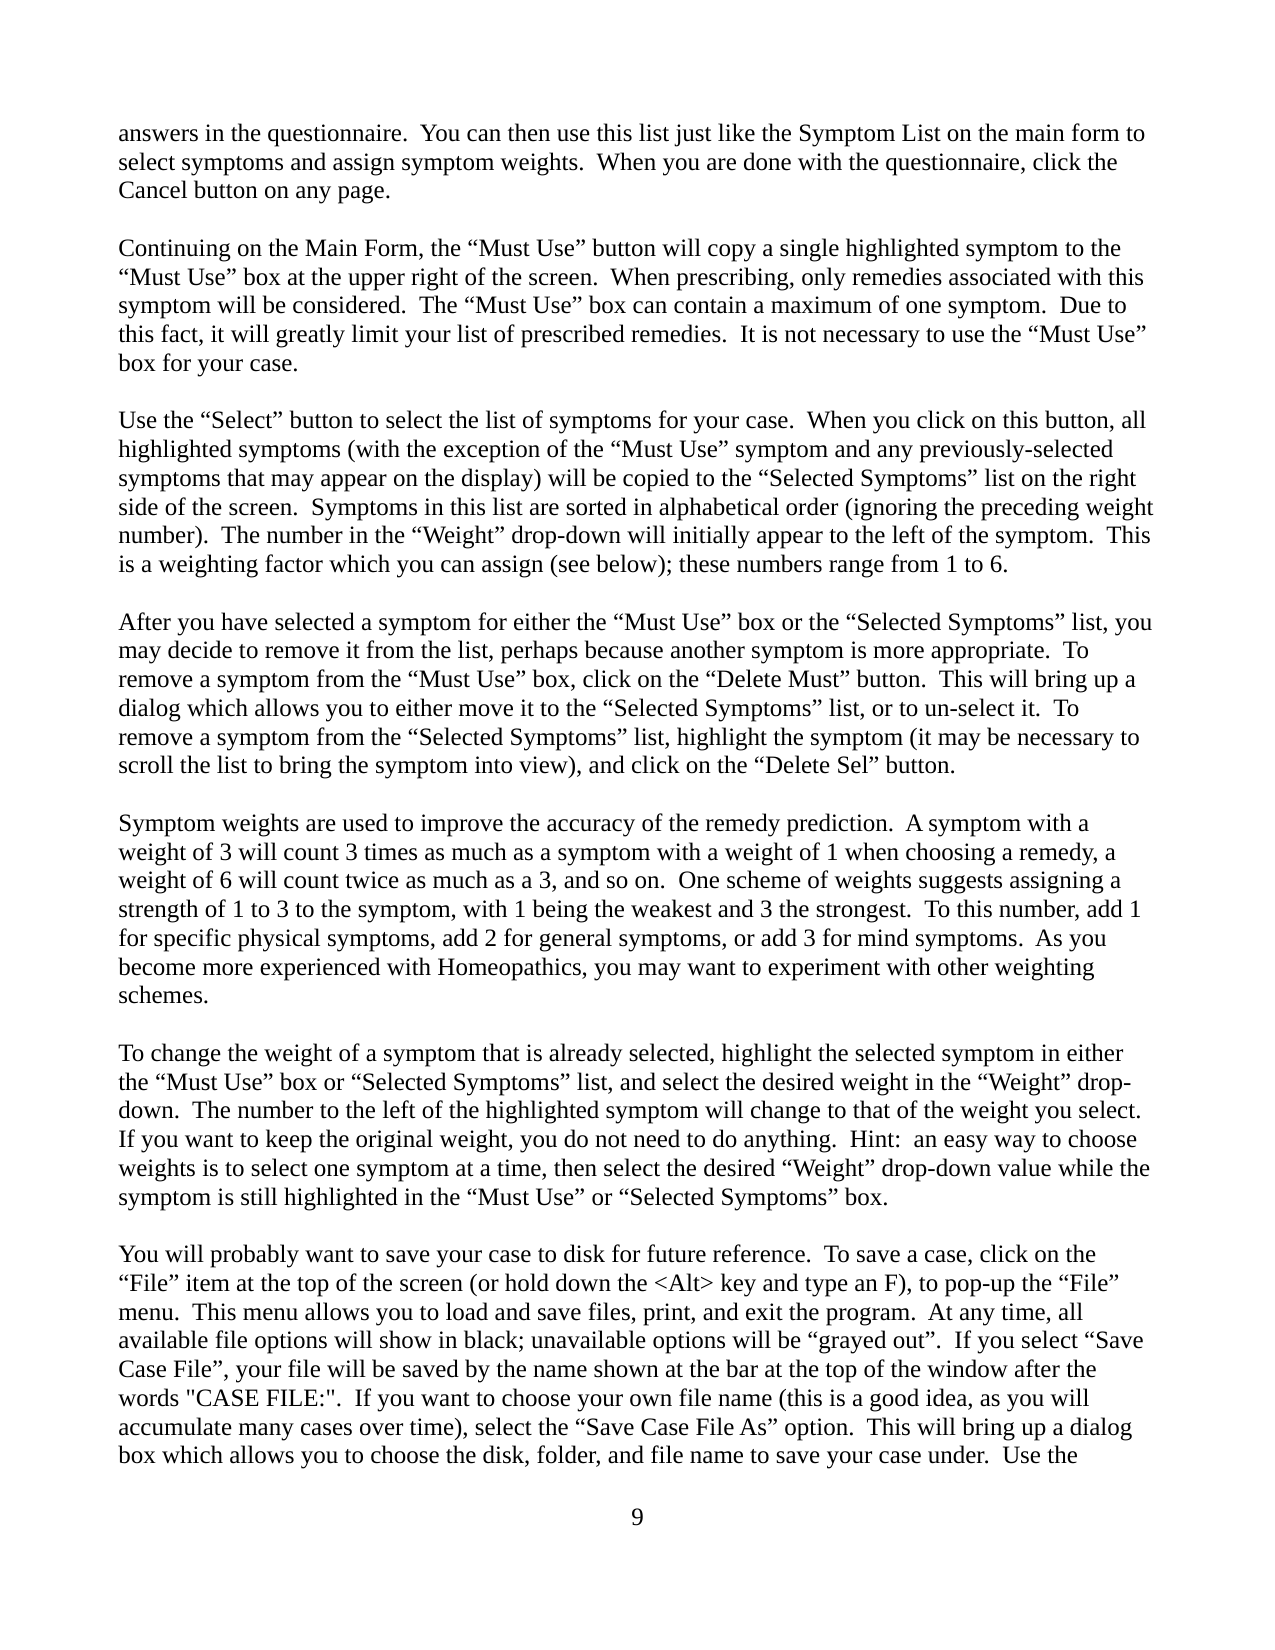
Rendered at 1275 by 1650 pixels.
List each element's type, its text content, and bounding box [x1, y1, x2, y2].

text Continuing on the Main Form, the “Must Use” button will copy a single highlighted symptom to the “Must Use” box at the upper right of the screen. When prescribing, only remedies associated with this symptom will be considered. The “Must Use” box can contain a maximum of one symptom. Due to this fact, it will greatly limit your list of prescribed remedies. It is not necessary to use the “Must Use” box for your case. [118, 233, 1157, 377]
text You will probably want to save your case to disk for future reference. To save a case, click on the “File” item at the top of the screen (or hold down the <Alt> key and type an F), to pop-up the “File” menu. This menu allows you to load and save files, print, and exit the program. At any time, all available file options will show in black; unavailable options will be “grayed out”. If you select “Save Case File”, your file will be saved by the name shown at the bar at the top of the window after the words "CASE FILE:". If you want to choose your own file name (this is a good idea, as you will accumulate many cases over time), select the “Save Case File As” option. This will bring up a dialog box which allows you to choose the disk, folder, and file name to save your case under. Use the [118, 1239, 1157, 1469]
text After you have selected a symptom for either the “Must Use” box or the “Selected Symptoms” list, you may decide to remove it from the list, perhaps because another symptom is more appropriate. To remove a symptom from the “Must Use” box, click on the “Delete Must” button. This will bring up a dialog which allows you to either move it to the “Selected Symptoms” list, or to un-select it. To remove a symptom from the “Selected Symptoms” list, highlight the symptom (it may be necessary to scroll the list to bring the symptom into view), and click on the “Delete Sel” button. [118, 607, 1157, 779]
text To change the weight of a symptom that is already selected, highlight the selected symptom in either the “Must Use” box or “Selected Symptoms” list, and select the desired weight in the “Weight” drop-down. The number to the left of the highlighted symptom will change to that of the weight you select. If you want to keep the original weight, you do not need to do anything. Hint: an easy way to choose weights is to select one symptom at a time, then select the desired “Weight” drop-down value while the symptom is still highlighted in the “Must Use” or “Selected Symptoms” box. [118, 1038, 1157, 1211]
text answers in the questionnaire. You can then use this list just like the Symptom List on the main form to select symptoms and assign symptom weights. When you are done with the questionnaire, click the Cancel button on any page. [118, 118, 1157, 204]
text Use the “Select” button to select the list of symptoms for your case. When you click on this button, all highlighted symptoms (with the exception of the “Must Use” symptom and any previously-selected symptoms that may appear on the display) will be copied to the “Selected Symptoms” list on the right side of the screen. Symptoms in this list are sorted in alphabetical order (ignoring the preceding weight number). The number in the “Weight” drop-down will initially appear to the left of the symptom. This is a weighting factor which you can assign (see below); these numbers range from 1 to 6. [118, 406, 1157, 578]
text Symptom weights are used to improve the accuracy of the remedy prediction. A symptom with a weight of 3 will count 3 times as much as a symptom with a weight of 1 when choosing a remedy, a weight of 6 will count twice as much as a 3, and so on. One scheme of weights suggests assigning a strength of 1 to 3 to the symptom, with 1 being the weakest and 3 the strongest. To this number, add 1 for specific physical symptoms, add 2 for general symptoms, or add 3 for mind symptoms. As you become more experienced with Homeopathics, you may want to experiment with other weighting schemes. [118, 808, 1157, 1009]
